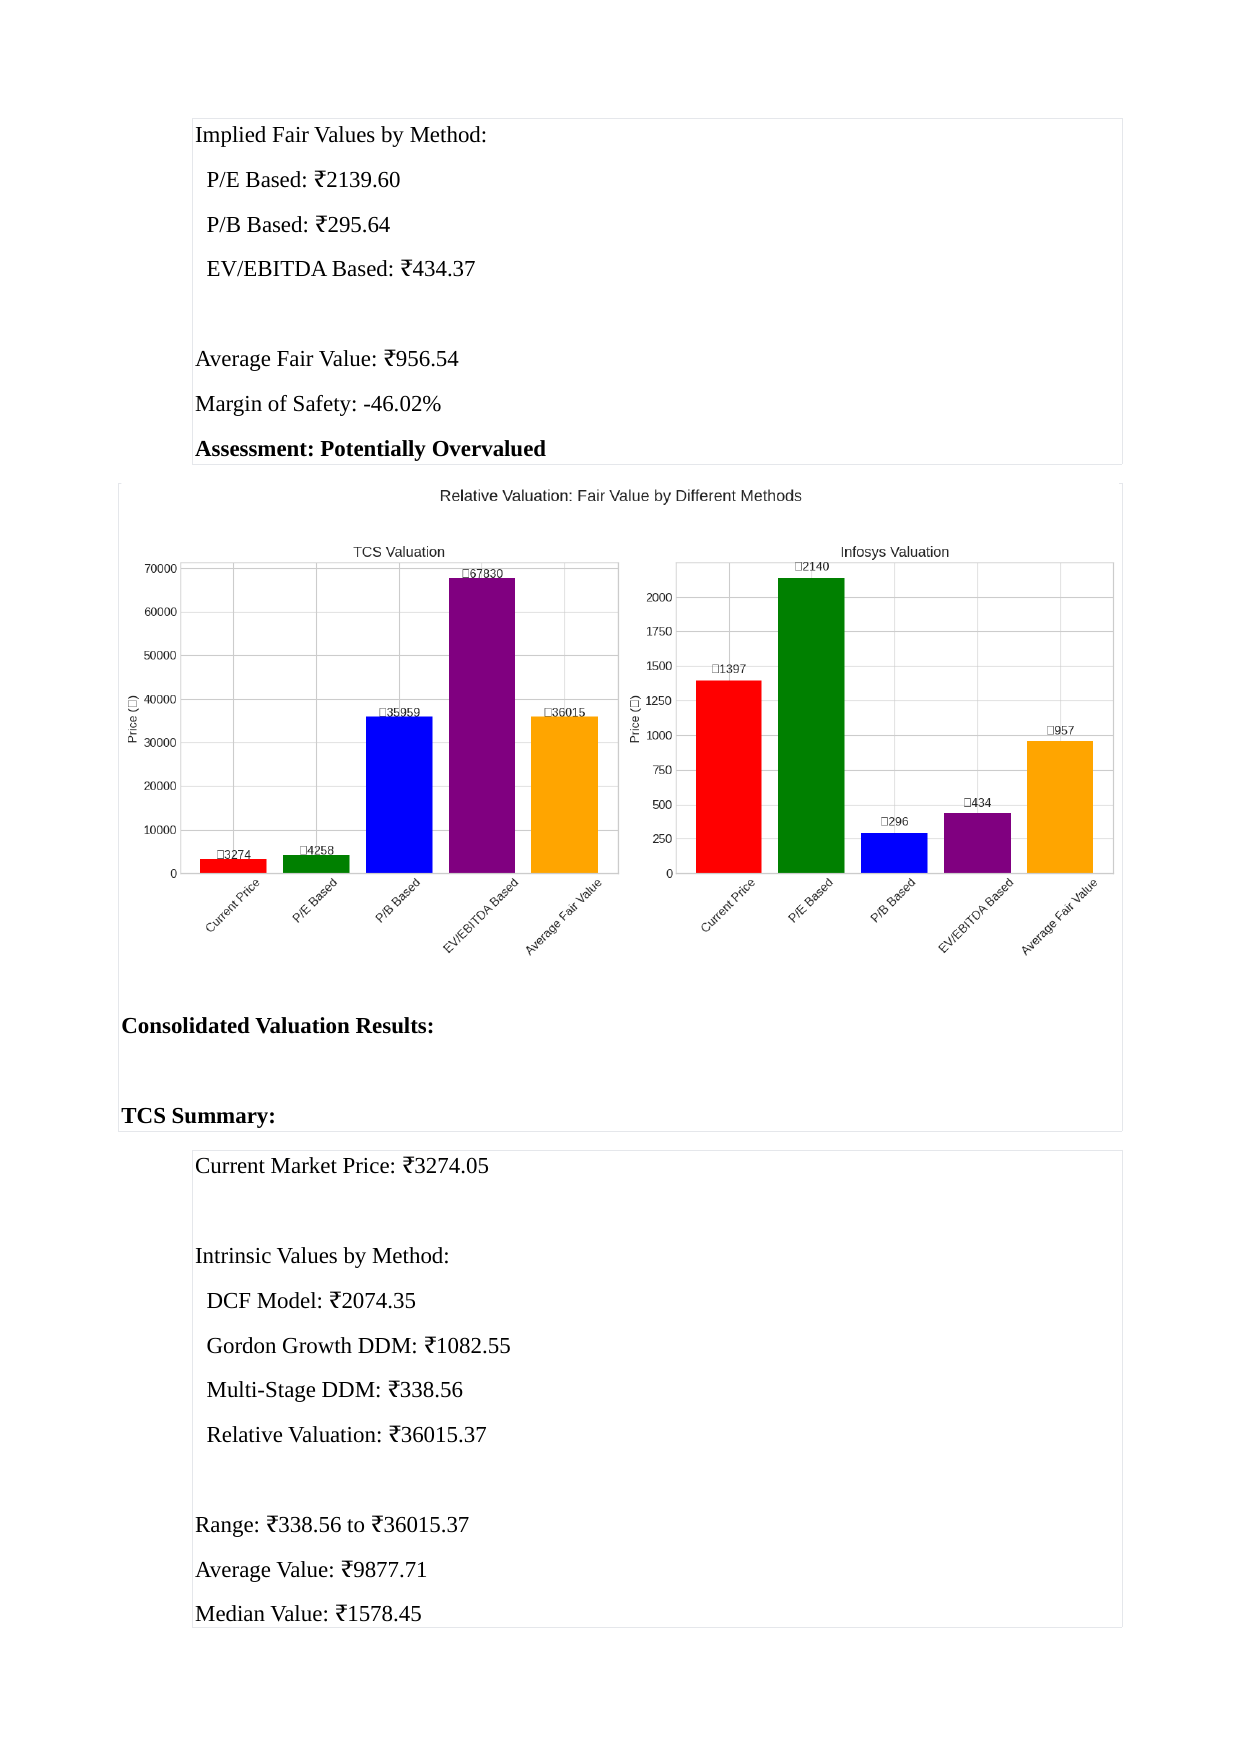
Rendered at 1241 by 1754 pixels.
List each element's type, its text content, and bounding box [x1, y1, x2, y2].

text Consolidated Valuation Results: [119, 1009, 1122, 1038]
text Intrinsic Values by Method: [193, 1239, 1122, 1268]
text TCS Summary: [119, 1099, 1122, 1131]
text Implied Fair Values by Method: [193, 119, 1122, 147]
picture [121, 482, 1119, 964]
text Relative Valuation: ₹36015.37 [193, 1418, 1122, 1448]
text Range: ₹338.56 to ₹36015.37 [193, 1508, 1122, 1537]
text DCF Model: ₹2074.35 [193, 1284, 1122, 1313]
text Median Value: ₹1578.45 [193, 1597, 1122, 1627]
text Multi-Stage DDM: ₹338.56 [193, 1373, 1122, 1403]
text Margin of Safety: -46.02% [193, 387, 1122, 416]
text Current Market Price: ₹3274.05 [193, 1151, 1122, 1179]
text P/B Based: ₹295.64 [193, 208, 1122, 237]
text P/E Based: ₹2139.60 [193, 163, 1122, 192]
text Average Fair Value: ₹956.54 [193, 342, 1122, 371]
text Gordon Growth DDM: ₹1082.55 [193, 1329, 1122, 1358]
text Assessment: Potentially Overvalued [193, 432, 1122, 464]
text EV/EBITDA Based: ₹434.37 [193, 252, 1122, 282]
text Average Value: ₹9877.71 [193, 1553, 1122, 1582]
